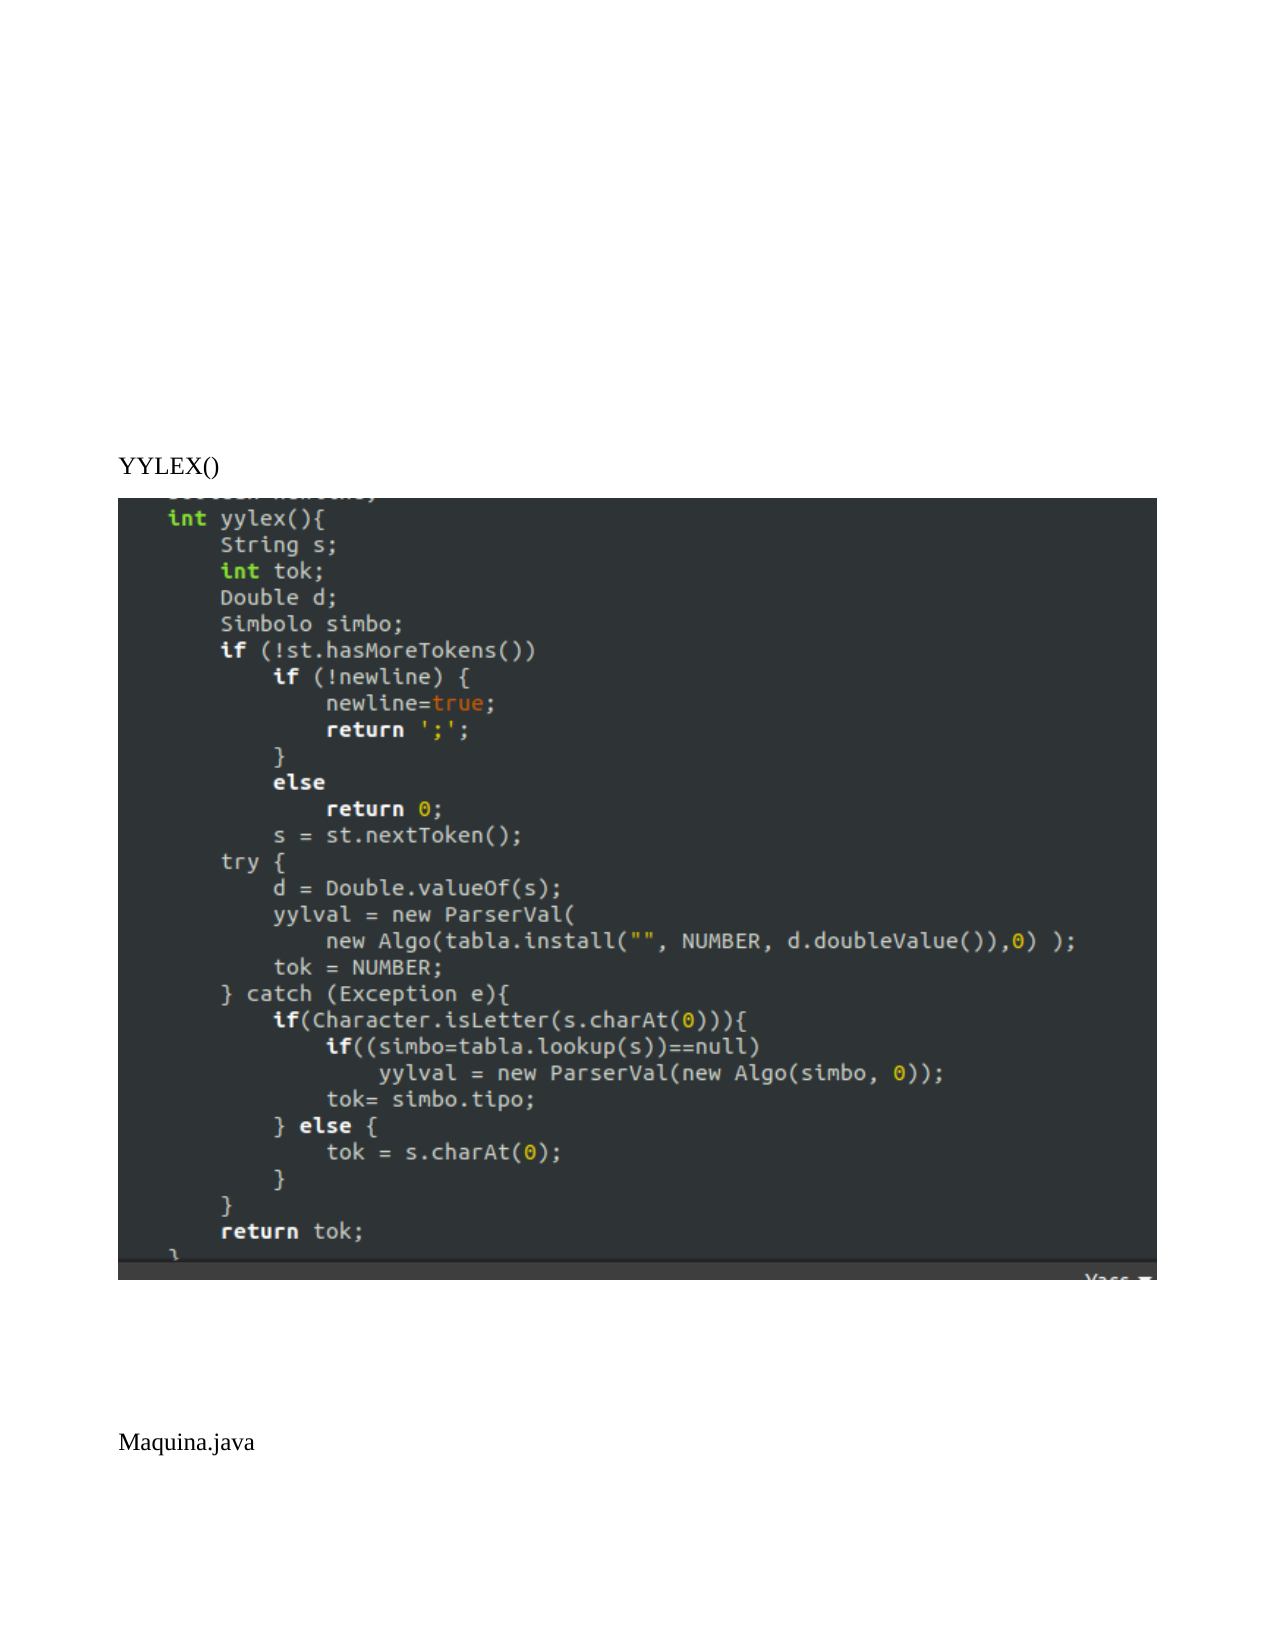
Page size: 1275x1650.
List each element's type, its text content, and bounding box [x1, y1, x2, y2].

text YYLEX() [118, 451, 1157, 480]
picture [118, 498, 1157, 1280]
text Maquina.java [118, 1427, 1157, 1456]
